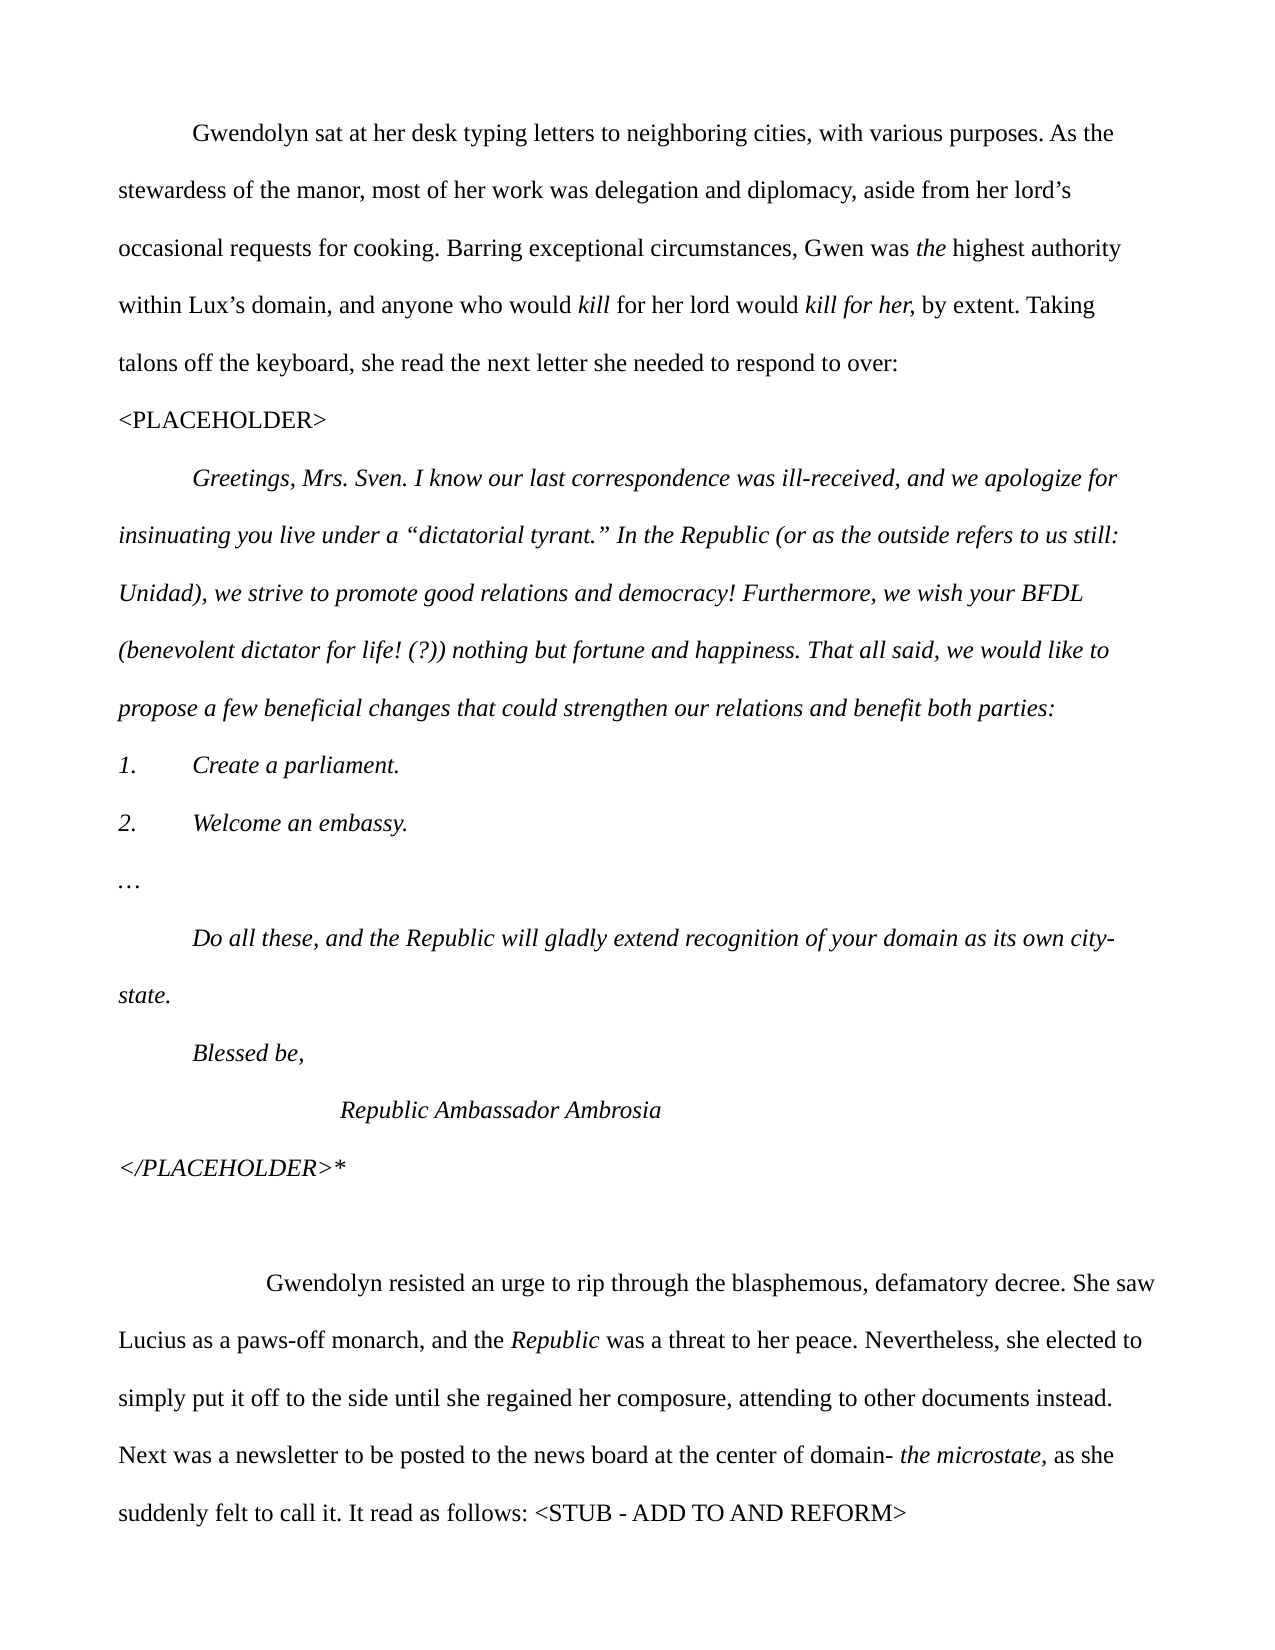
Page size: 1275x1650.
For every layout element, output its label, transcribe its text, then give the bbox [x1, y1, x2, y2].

text Do all these, and the Republic will gladly extend recognition of your domain as its own city-state. [118, 923, 1157, 1009]
text … [118, 866, 1157, 894]
text Republic Ambassador Ambrosia [118, 1096, 1157, 1124]
text <PLACEHOLDER> [118, 406, 1157, 434]
text Gwendolyn sat at her desk typing letters to neighboring cities, with various purposes. As the stewardess of the manor, most of her work was delegation and diplomacy, aside from her lord’s occasional requests for cooking. Barring exceptional circumstances, Gwen was the highest authority within Lux’s domain, and anyone who would kill for her lord would kill for her, by extent. Taking talons off the keyboard, she read the next letter she needed to respond to over: [118, 118, 1157, 377]
text </PLACEHOLDER>* [118, 1153, 1157, 1182]
text Blessed be, [118, 1038, 1157, 1067]
text 2. Welcome an embassy. [118, 808, 1157, 837]
text Gwendolyn resisted an urge to rip through the blasphemous, defamatory decree. She saw Lucius as a paws-off monarch, and the Republic was a threat to her peace. Nevertheless, she elected to simply put it off to the side until she regained her composure, attending to other documents instead. Next was a newsletter to be posted to the news board at the center of domain- the microstate, as she suddenly felt to call it. It read as follows: <STUB - ADD TO AND REFORM> [118, 1268, 1157, 1527]
text 1. Create a parliament. [118, 751, 1157, 779]
text Greetings, Mrs. Sven. I know our last correspondence was ill-received, and we apologize for insinuating you live under a “dictatorial tyrant.” In the Republic (or as the outside refers to us still: Unidad), we strive to promote good relations and democracy! Furthermore, we wish your BFDL (benevolent dictator for life! (?)) nothing but fortune and happiness. That all said, we would like to propose a few beneficial changes that could strengthen our relations and benefit both parties: [118, 463, 1157, 722]
